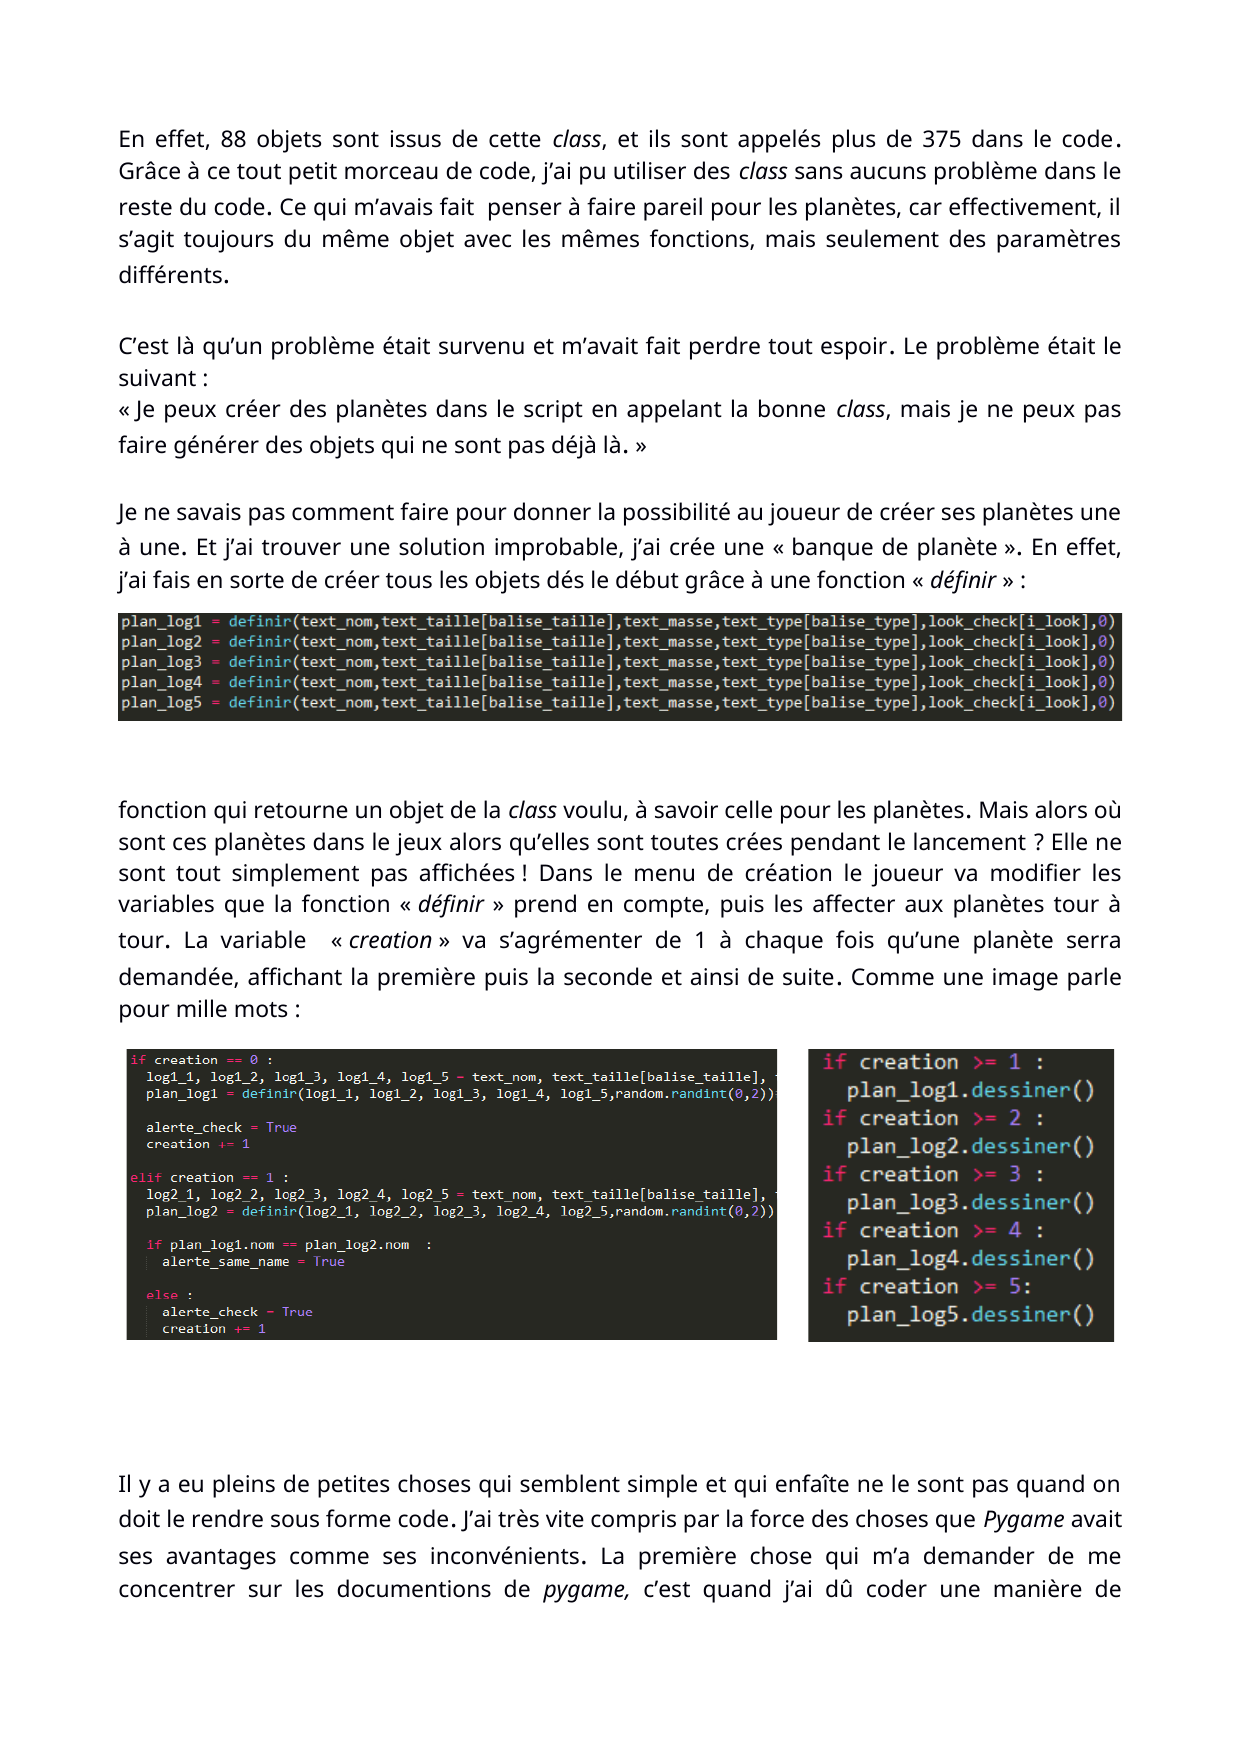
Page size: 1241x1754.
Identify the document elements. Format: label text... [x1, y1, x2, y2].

text « Je peux créer des planètes dans le script en appelant la bonne class, mais je ne peux pas faire générer des objets qui ne sont pas déjà là. » [118, 393, 1122, 462]
text Je ne savais pas comment faire pour donner la possibilité au joueur de créer ses planètes une à une. Et j’ai trouver une solution improbable, j’ai crée une « banque de planète ». En effet, j’ai fais en sorte de créer tous les objets dés le début grâce à une fonction « définir » : [118, 496, 1122, 595]
text Il y a eu pleins de petites choses qui semblent simple et qui enfaîte ne le sont pas quand on doit le rendre sous forme code. J’ai très vite compris par la force des choses que Pygame avait ses avantages comme ses inconvénients. La première chose qui m’a demander de me concentrer sur les documentions de pygame, c’est quand j’ai dû coder une manière de [118, 1467, 1122, 1604]
text C’est là qu’un problème était survenu et m’avait fait perdre tout espoir. Le problème était le suivant : [118, 325, 1122, 393]
picture [808, 1049, 1115, 1342]
text fonction qui retourne un objet de la class voulu, à savoir celle pour les planètes. Mais alors où sont ces planètes dans le jeux alors qu’elles sont toutes crées pendant le lancement ? Elle ne sont tout simplement pas affichées ! Dans le menu de création le joueur va modifier les variables que la fonction « définir » prend en compte, puis les affecter aux planètes tour à tour. La variable « creation » va s’agrémenter de 1 à chaque fois qu’une planète serra demandée, affichant la première puis la seconde et ainsi de suite. Comme une image parle pour mille mots : [118, 789, 1122, 1025]
picture [126, 1049, 778, 1340]
picture [118, 613, 1123, 721]
text En effet, 88 objets sont issus de cette class, et ils sont appelés plus de 375 dans le code. Grâce à ce tout petit morceau de code, j’ai pu utiliser des class sans aucuns problème dans le reste du code. Ce qui m’avais fait penser à faire pareil pour les planètes, car effectivement, il s’agit toujours du même objet avec les mêmes fonctions, mais seulement des paramètres différents. [118, 118, 1122, 291]
